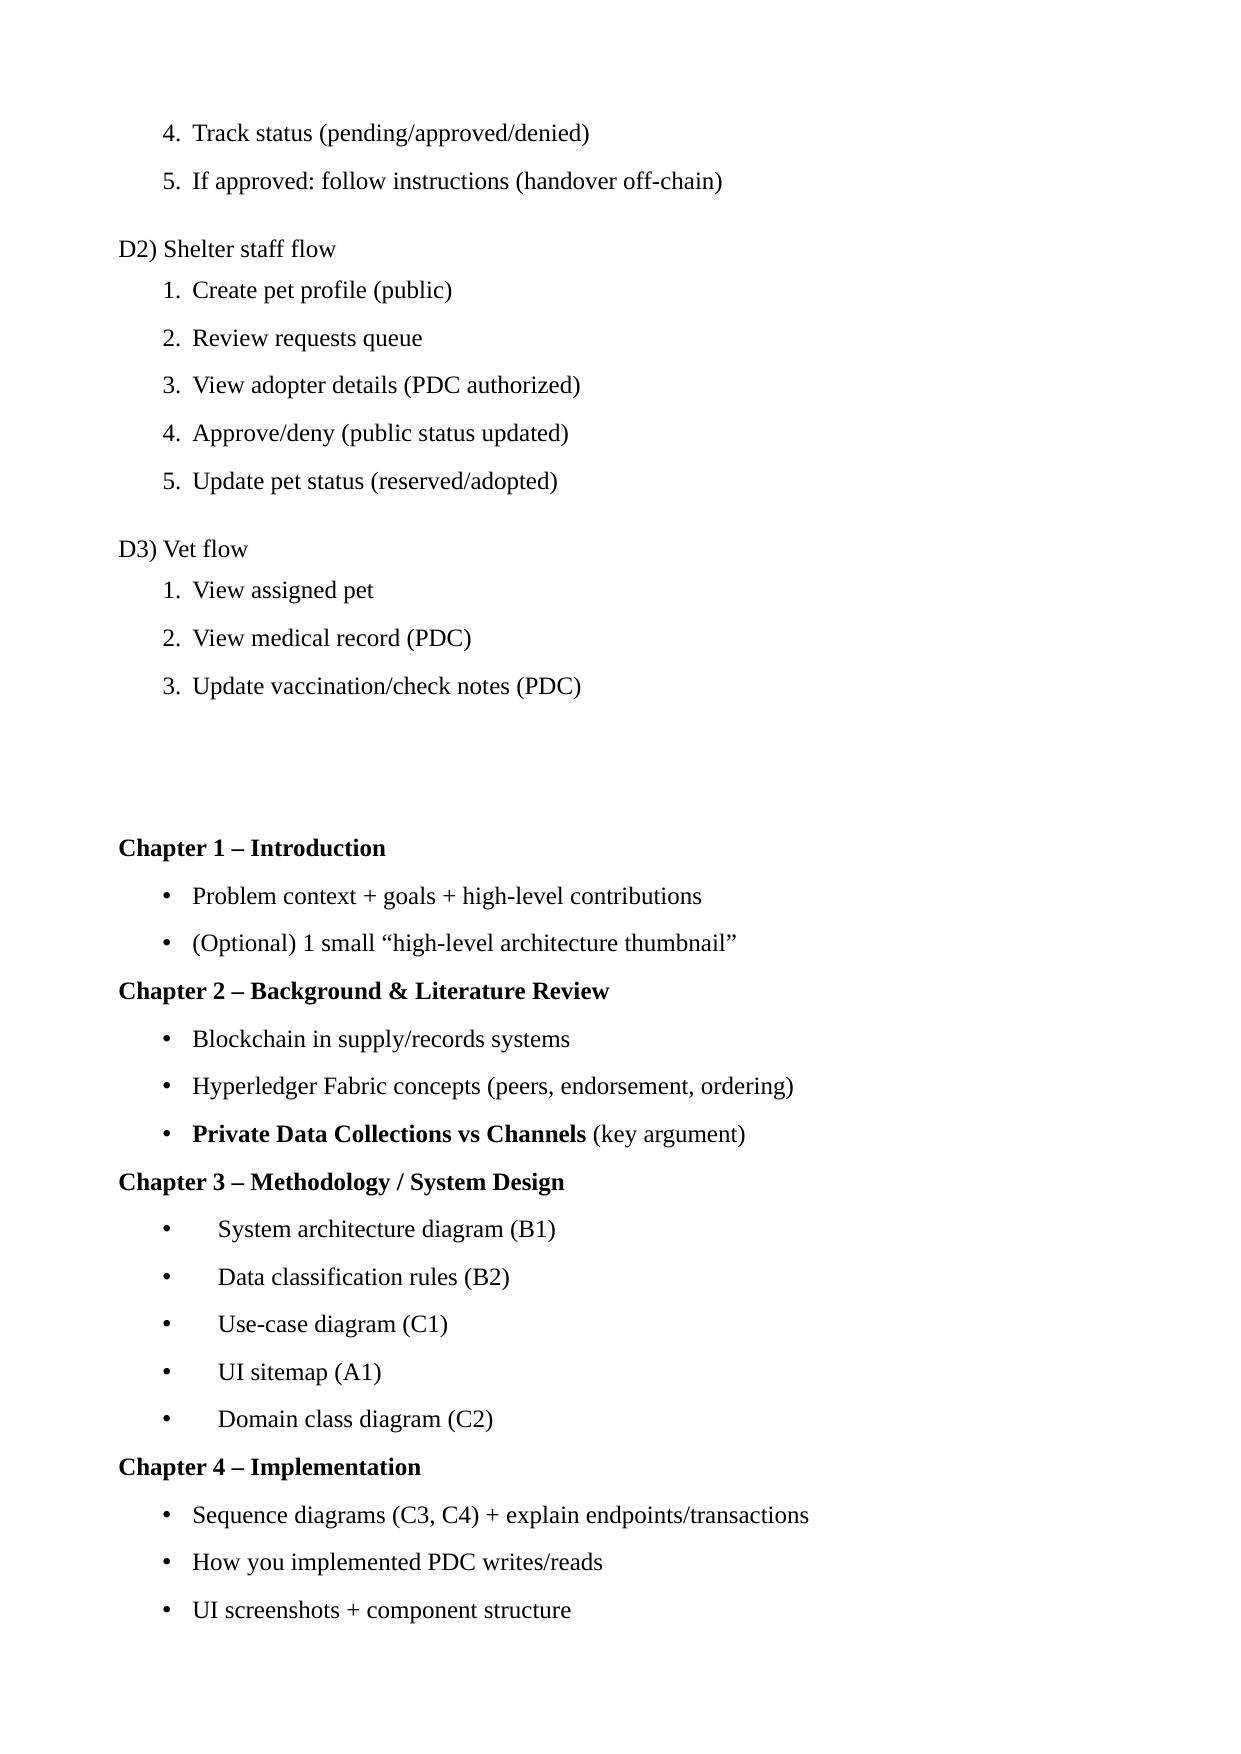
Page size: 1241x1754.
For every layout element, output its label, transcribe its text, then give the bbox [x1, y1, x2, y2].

list How you implemented PDC writes/reads [162, 1547, 1122, 1576]
list View assigned pet [162, 576, 1122, 604]
list Private Data Collections vs Channels (key argument) [162, 1119, 1122, 1148]
list ✅ Use-case diagram (C1) [162, 1309, 1122, 1338]
text Chapter 3 – Methodology / System Design [118, 1167, 1122, 1195]
list Review requests queue [162, 323, 1122, 352]
list Sequence diagrams (C3, C4) + explain endpoints/transactions [162, 1500, 1122, 1528]
list (Optional) 1 small “high-level architecture thumbnail” [162, 928, 1122, 957]
list View medical record (PDC) [162, 623, 1122, 652]
list ✅ Domain class diagram (C2) [162, 1404, 1122, 1433]
list ✅ System architecture diagram (B1) [162, 1214, 1122, 1243]
subtitle D2) Shelter staff flow [118, 234, 1122, 263]
subtitle D3) Vet flow [118, 534, 1122, 563]
list Create pet profile (public) [162, 275, 1122, 304]
list If approved: follow instructions (handover off-chain) [162, 166, 1122, 194]
list Update pet status (reserved/adopted) [162, 466, 1122, 494]
list Hyperledger Fabric concepts (peers, endorsement, ordering) [162, 1071, 1122, 1100]
list ✅ Data classification rules (B2) [162, 1262, 1122, 1291]
list Problem context + goals + high-level contributions [162, 881, 1122, 910]
list View adopter details (PDC authorized) [162, 371, 1122, 399]
list Approve/deny (public status updated) [162, 418, 1122, 447]
list Update vaccination/check notes (PDC) [162, 671, 1122, 699]
list Blockchain in supply/records systems [162, 1024, 1122, 1052]
list ✅ UI sitemap (A1) [162, 1357, 1122, 1386]
list UI screenshots + component structure [162, 1595, 1122, 1624]
list Track status (pending/approved/denied) [162, 118, 1122, 147]
text Chapter 4 – Implementation [118, 1452, 1122, 1481]
text Chapter 1 – Introduction [118, 833, 1122, 862]
text Chapter 2 – Background & Literature Review [118, 976, 1122, 1005]
